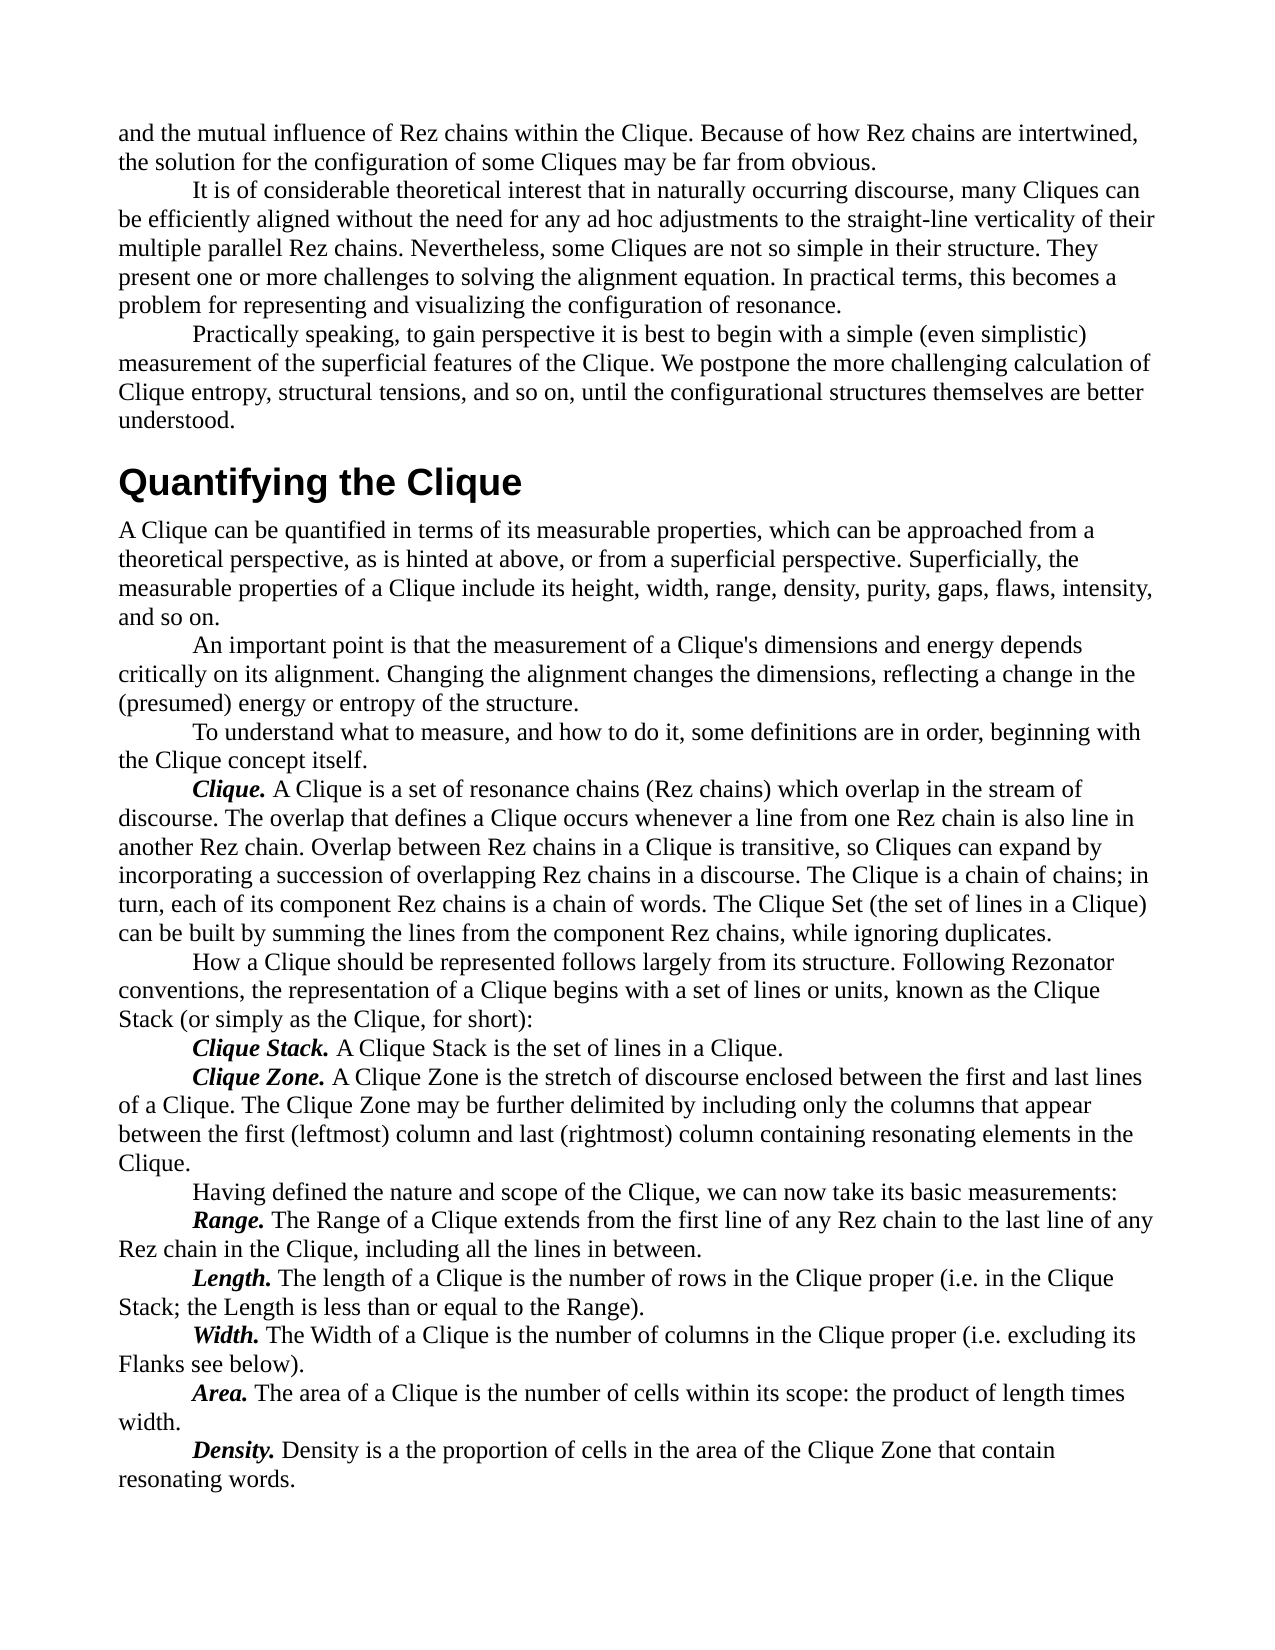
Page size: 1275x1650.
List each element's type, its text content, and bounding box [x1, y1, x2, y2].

subtitle Quantifying the Clique [118, 459, 1157, 503]
text An important point is that the measurement of a Clique's dimensions and energy depends critically on its alignment. Changing the alignment changes the dimensions, reflecting a change in the (presumed) energy or entropy of the structure. [118, 631, 1157, 717]
text Having defined the nature and scope of the Clique, we can now take its basic measurements: [118, 1177, 1157, 1206]
text Range. The Range of a Clique extends from the first line of any Rez chain to the last line of any Rez chain in the Clique, including all the lines in between. [118, 1206, 1157, 1263]
text Width. The Width of a Clique is the number of columns in the Clique proper (i.e. excluding its Flanks see below). [118, 1321, 1157, 1378]
text Density. Density is a the proportion of cells in the area of the Clique Zone that contain resonating words. [118, 1436, 1157, 1493]
text and the mutual influence of Rez chains within the Clique. Because of how Rez chains are intertwined, the solution for the configuration of some Cliques may be far from obvious. [118, 118, 1157, 176]
text Clique Zone. A Clique Zone is the stretch of discourse enclosed between the first and last lines of a Clique. The Clique Zone may be further delimited by including only the columns that appear between the first (leftmost) column and last (rightmost) column containing resonating elements in the Clique. [118, 1062, 1157, 1177]
text How a Clique should be represented follows largely from its structure. Following Rezonator conventions, the representation of a Clique begins with a set of lines or units, known as the Clique Stack (or simply as the Clique, for short): [118, 947, 1157, 1033]
text To understand what to measure, and how to do it, some definitions are in order, beginning with the Clique concept itself. [118, 717, 1157, 774]
text Length. The length of a Clique is the number of rows in the Clique proper (i.e. in the Clique Stack; the Length is less than or equal to the Range). [118, 1263, 1157, 1321]
text Area. The area of a Clique is the number of cells within its scope: the product of length times width. [118, 1378, 1157, 1436]
text Practically speaking, to gain perspective it is best to begin with a simple (even simplistic) measurement of the superficial features of the Clique. We postpone the more challenging calculation of Clique entropy, structural tensions, and so on, until the configurational structures themselves are better understood. [118, 319, 1157, 434]
text Clique Stack. A Clique Stack is the set of lines in a Clique. [118, 1033, 1157, 1062]
text Clique. A Clique is a set of resonance chains (Rez chains) which overlap in the stream of discourse. The overlap that defines a Clique occurs whenever a line from one Rez chain is also line in another Rez chain. Overlap between Rez chains in a Clique is transitive, so Cliques can expand by incorporating a succession of overlapping Rez chains in a discourse. The Clique is a chain of chains; in turn, each of its component Rez chains is a chain of words. The Clique Set (the set of lines in a Clique) can be built by summing the lines from the component Rez chains, while ignoring duplicates. [118, 774, 1157, 947]
text It is of considerable theoretical interest that in naturally occurring discourse, many Cliques can be efficiently aligned without the need for any ad hoc adjustments to the straight-line verticality of their multiple parallel Rez chains. Nevertheless, some Cliques are not so simple in their structure. They present one or more challenges to solving the alignment equation. In practical terms, this becomes a problem for representing and visualizing the configuration of resonance. [118, 176, 1157, 319]
text A Clique can be quantified in terms of its measurable properties, which can be approached from a theoretical perspective, as is hinted at above, or from a superficial perspective. Superficially, the measurable properties of a Clique include its height, width, range, density, purity, gaps, flaws, intensity, and so on. [118, 516, 1157, 631]
